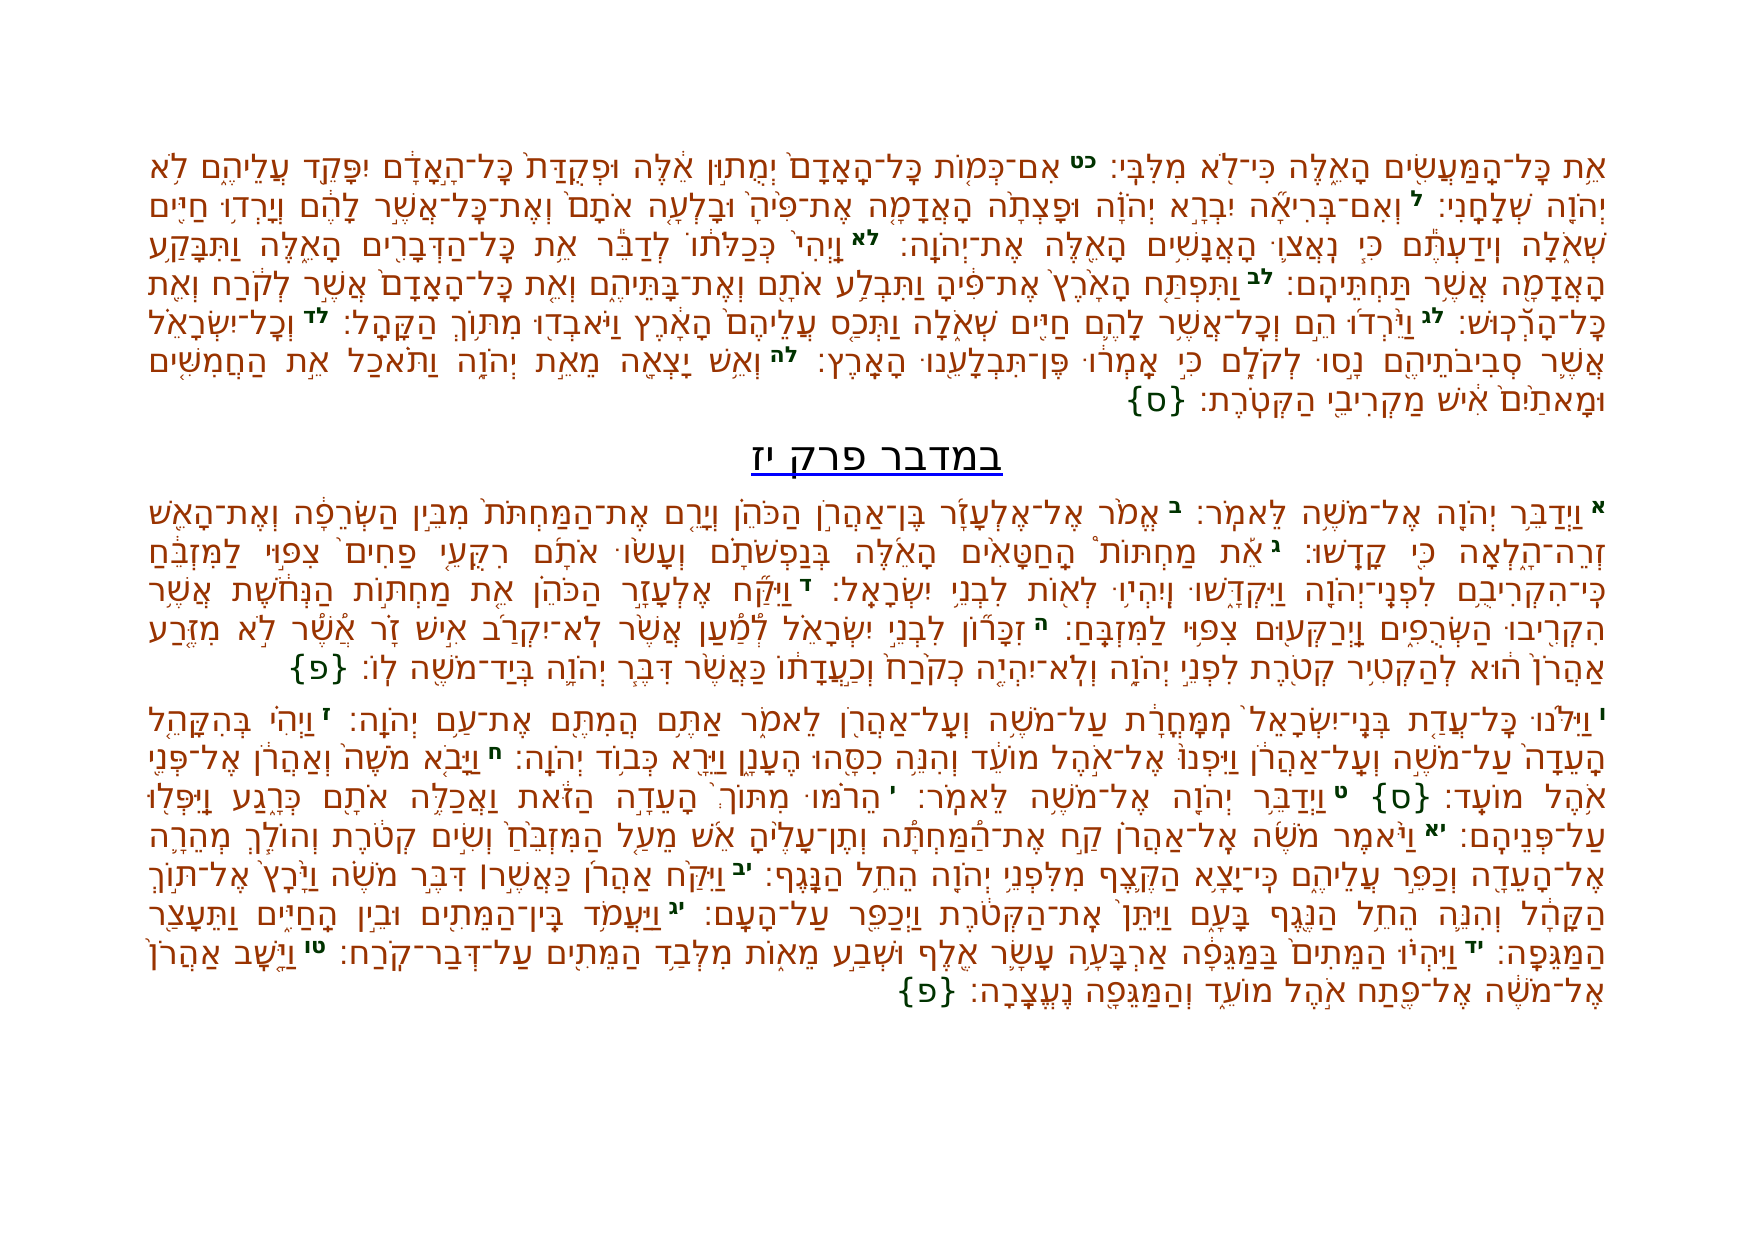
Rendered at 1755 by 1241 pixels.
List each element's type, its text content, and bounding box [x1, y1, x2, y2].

text במדבר פרק יז [148, 432, 1606, 481]
text אֵ֥ת כׇּל־הַֽמַּעֲשִׂ֖ים הָאֵ֑לֶּה כִּי־לֹ֖א מִלִּבִּֽי׃ כט אִם־כְּמ֤וֹת כׇּל־הָֽאָדָם֙ יְמֻת֣וּן אֵ֔לֶּה וּפְקֻדַּת֙ כׇּל־הָ֣אָדָ֔ם יִפָּקֵ֖ד עֲלֵיהֶ֑ם לֹ֥א יְהֹוָ֖ה שְׁלָחָֽנִי׃ ל וְאִם־בְּרִיאָ֞ה יִבְרָ֣א יְהֹוָ֗ה וּפָצְתָ֨ה הָאֲדָמָ֤ה אֶת־פִּ֙יהָ֙ וּבָלְעָ֤ה אֹתָם֙ וְאֶת־כׇּל־אֲשֶׁ֣ר לָהֶ֔ם וְיָרְד֥וּ חַיִּ֖ים שְׁאֹ֑לָה וִֽידַעְתֶּ֕ם כִּ֧י נִֽאֲצ֛וּ הָאֲנָשִׁ֥ים הָאֵ֖לֶּה אֶת־יְהֹוָֽה׃ לא וַֽיְהִי֙ כְּכַלֹּת֔וֹ לְדַבֵּ֕ר אֵ֥ת כׇּל־הַדְּבָרִ֖ים הָאֵ֑לֶּה וַתִּבָּקַ֥ע הָאֲדָמָ֖ה אֲשֶׁ֥ר תַּחְתֵּיהֶֽם׃ לב וַתִּפְתַּ֤ח הָאָ֙רֶץ֙ אֶת־פִּ֔יהָ וַתִּבְלַ֥ע אֹתָ֖ם וְאֶת־בָּתֵּיהֶ֑ם וְאֵ֤ת כׇּל־הָאָדָם֙ אֲשֶׁ֣ר לְקֹ֔רַח וְאֵ֖ת כׇּל־הָרְﬞכֽוּשׁ׃ לג וַיֵּ֨רְד֜וּ הֵ֣ם וְכׇל־אֲשֶׁ֥ר לָהֶ֛ם חַיִּ֖ים שְׁאֹ֑לָה וַתְּכַ֤ס עֲלֵיהֶם֙ הָאָ֔רֶץ וַיֹּאבְד֖וּ מִתּ֥וֹךְ הַקָּהָֽל׃ לד וְכׇל־יִשְׂרָאֵ֗ל אֲשֶׁ֛ר סְבִיבֹתֵיהֶ֖ם נָ֣סוּ לְקֹלָ֑ם כִּ֣י אָֽמְר֔וּ פֶּן־תִּבְלָעֵ֖נוּ הָאָֽרֶץ׃ לה וְאֵ֥שׁ יָצְאָ֖ה מֵאֵ֣ת יְהֹוָ֑ה וַתֹּ֗אכַל אֵ֣ת הַחֲמִשִּׁ֤ים וּמָאתַ֙יִם֙ אִ֔ישׁ מַקְרִיבֵ֖י הַקְּטֹֽרֶת׃ {ס} [148, 148, 1606, 420]
text א וַיְדַבֵּ֥ר יְהֹוָ֖ה אֶל־מֹשֶׁ֥ה לֵּאמֹֽר׃ ב אֱמֹ֨ר אֶל־אֶלְעָזָ֜ר בֶּן־אַהֲרֹ֣ן הַכֹּהֵ֗ן וְיָרֵ֤ם אֶת־הַמַּחְתֹּת֙ מִבֵּ֣ין הַשְּׂרֵפָ֔ה וְאֶת־הָאֵ֖שׁ זְרֵה־הָ֑לְאָה כִּ֖י קָדֵֽשׁוּ׃ ג אֵ֡ת מַחְתּוֹת֩ הַֽחַטָּאִ֨ים הָאֵ֜לֶּה בְּנַפְשֹׁתָ֗ם וְעָשׂ֨וּ אֹתָ֜ם רִקֻּעֵ֤י פַחִים֙ צִפּ֣וּי לַמִּזְבֵּ֔חַ כִּֽי־הִקְרִיבֻ֥ם לִפְנֵֽי־יְהֹוָ֖ה וַיִּקְדָּ֑שׁוּ וְיִֽהְי֥וּ לְא֖וֹת לִבְנֵ֥י יִשְׂרָאֵֽל׃ ד וַיִּקַּ֞ח אֶלְעָזָ֣ר הַכֹּהֵ֗ן אֵ֚ת מַחְתּ֣וֹת הַנְּחֹ֔שֶׁת אֲשֶׁ֥ר הִקְרִ֖יבוּ הַשְּׂרֻפִ֑ים וַֽיְרַקְּע֖וּם צִפּ֥וּי לַמִּזְבֵּֽחַ׃ ה זִכָּר֞וֹן לִבְנֵ֣י יִשְׂרָאֵ֗ל לְ֠מַ֠עַן אֲשֶׁ֨ר לֹֽא־יִקְרַ֜ב אִ֣ישׁ זָ֗ר אֲ֠שֶׁ֠ר לֹ֣א מִזֶּ֤רַע אַהֲרֹן֙ ה֔וּא לְהַקְטִ֥יר קְטֹ֖רֶת לִפְנֵ֣י יְהֹוָ֑ה וְלֹֽא־יִהְיֶ֤ה כְקֹ֙רַח֙ וְכַ֣עֲדָת֔וֹ כַּאֲשֶׁ֨ר דִּבֶּ֧ר יְהֹוָ֛ה בְּיַד־מֹשֶׁ֖ה לֽוֹ׃ {פ} [148, 493, 1606, 687]
text ו וַיִּלֹּ֜נוּ כׇּל־עֲדַ֤ת בְּנֵֽי־יִשְׂרָאֵל֙ מִֽמׇּחֳרָ֔ת עַל־מֹשֶׁ֥ה וְעַֽל־אַהֲרֹ֖ן לֵאמֹ֑ר אַתֶּ֥ם הֲמִתֶּ֖ם אֶת־עַ֥ם יְהֹוָֽה׃ ז וַיְהִ֗י בְּהִקָּהֵ֤ל הָֽעֵדָה֙ עַל־מֹשֶׁ֣ה וְעַֽל־אַהֲרֹ֔ן וַיִּפְנוּ֙ אֶל־אֹ֣הֶל מוֹעֵ֔ד וְהִנֵּ֥ה כִסָּ֖הוּ הֶעָנָ֑ן וַיֵּרָ֖א כְּב֥וֹד יְהֹוָֽה׃ ח וַיָּבֹ֤א מֹשֶׁה֙ וְאַהֲרֹ֔ן אֶל־פְּנֵ֖י אֹ֥הֶל מוֹעֵֽד׃ {ס} ט וַיְדַבֵּ֥ר יְהֹוָ֖ה אֶל־מֹשֶׁ֥ה לֵּאמֹֽר׃ י הֵרֹ֗מּוּ מִתּוֹךְ֙ הָעֵדָ֣ה הַזֹּ֔את וַאֲכַלֶּ֥ה אֹתָ֖ם כְּרָ֑גַע וַֽיִּפְּל֖וּ עַל־פְּנֵיהֶֽם׃ יא וַיֹּ֨אמֶר מֹשֶׁ֜ה אֶֽל־אַהֲרֹ֗ן קַ֣ח אֶת־הַ֠מַּחְתָּ֠ה וְתֶן־עָלֶ֨יהָ אֵ֜שׁ מֵעַ֤ל הַמִּזְבֵּ֙חַ֙ וְשִׂ֣ים קְטֹ֔רֶת וְהוֹלֵ֧ךְ מְהֵרָ֛ה אֶל־הָעֵדָ֖ה וְכַפֵּ֣ר עֲלֵיהֶ֑ם כִּֽי־יָצָ֥א הַקֶּ֛צֶף מִלִּפְנֵ֥י יְהֹוָ֖ה הֵחֵ֥ל הַנָּֽגֶף׃ יב וַיִּקַּ֨ח אַהֲרֹ֜ן כַּאֲשֶׁ֣ר׀ דִּבֶּ֣ר מֹשֶׁ֗ה וַיָּ֙רׇץ֙ אֶל־תּ֣וֹךְ הַקָּהָ֔ל וְהִנֵּ֛ה הֵחֵ֥ל הַנֶּ֖גֶף בָּעָ֑ם וַיִּתֵּן֙ אֶֽת־הַקְּטֹ֔רֶת וַיְכַפֵּ֖ר עַל־הָעָֽם׃ יג וַיַּעֲמֹ֥ד בֵּֽין־הַמֵּתִ֖ים וּבֵ֣ין הַֽחַיִּ֑ים וַתֵּעָצַ֖ר הַמַּגֵּפָֽה׃ יד וַיִּהְי֗וּ הַמֵּתִים֙ בַּמַּגֵּפָ֔ה אַרְבָּעָ֥ה עָשָׂ֛ר אֶ֖לֶף וּשְׁבַ֣ע מֵא֑וֹת מִלְּבַ֥ד הַמֵּתִ֖ים עַל־דְּבַר־קֹֽרַח׃ טו וַיָּ֤שׇׁב אַהֲרֹן֙ אֶל־מֹשֶׁ֔ה אֶל־פֶּ֖תַח אֹ֣הֶל מוֹעֵ֑ד וְהַמַּגֵּפָ֖ה נֶעֱצָֽרָה׃ {פ} [148, 700, 1606, 1011]
